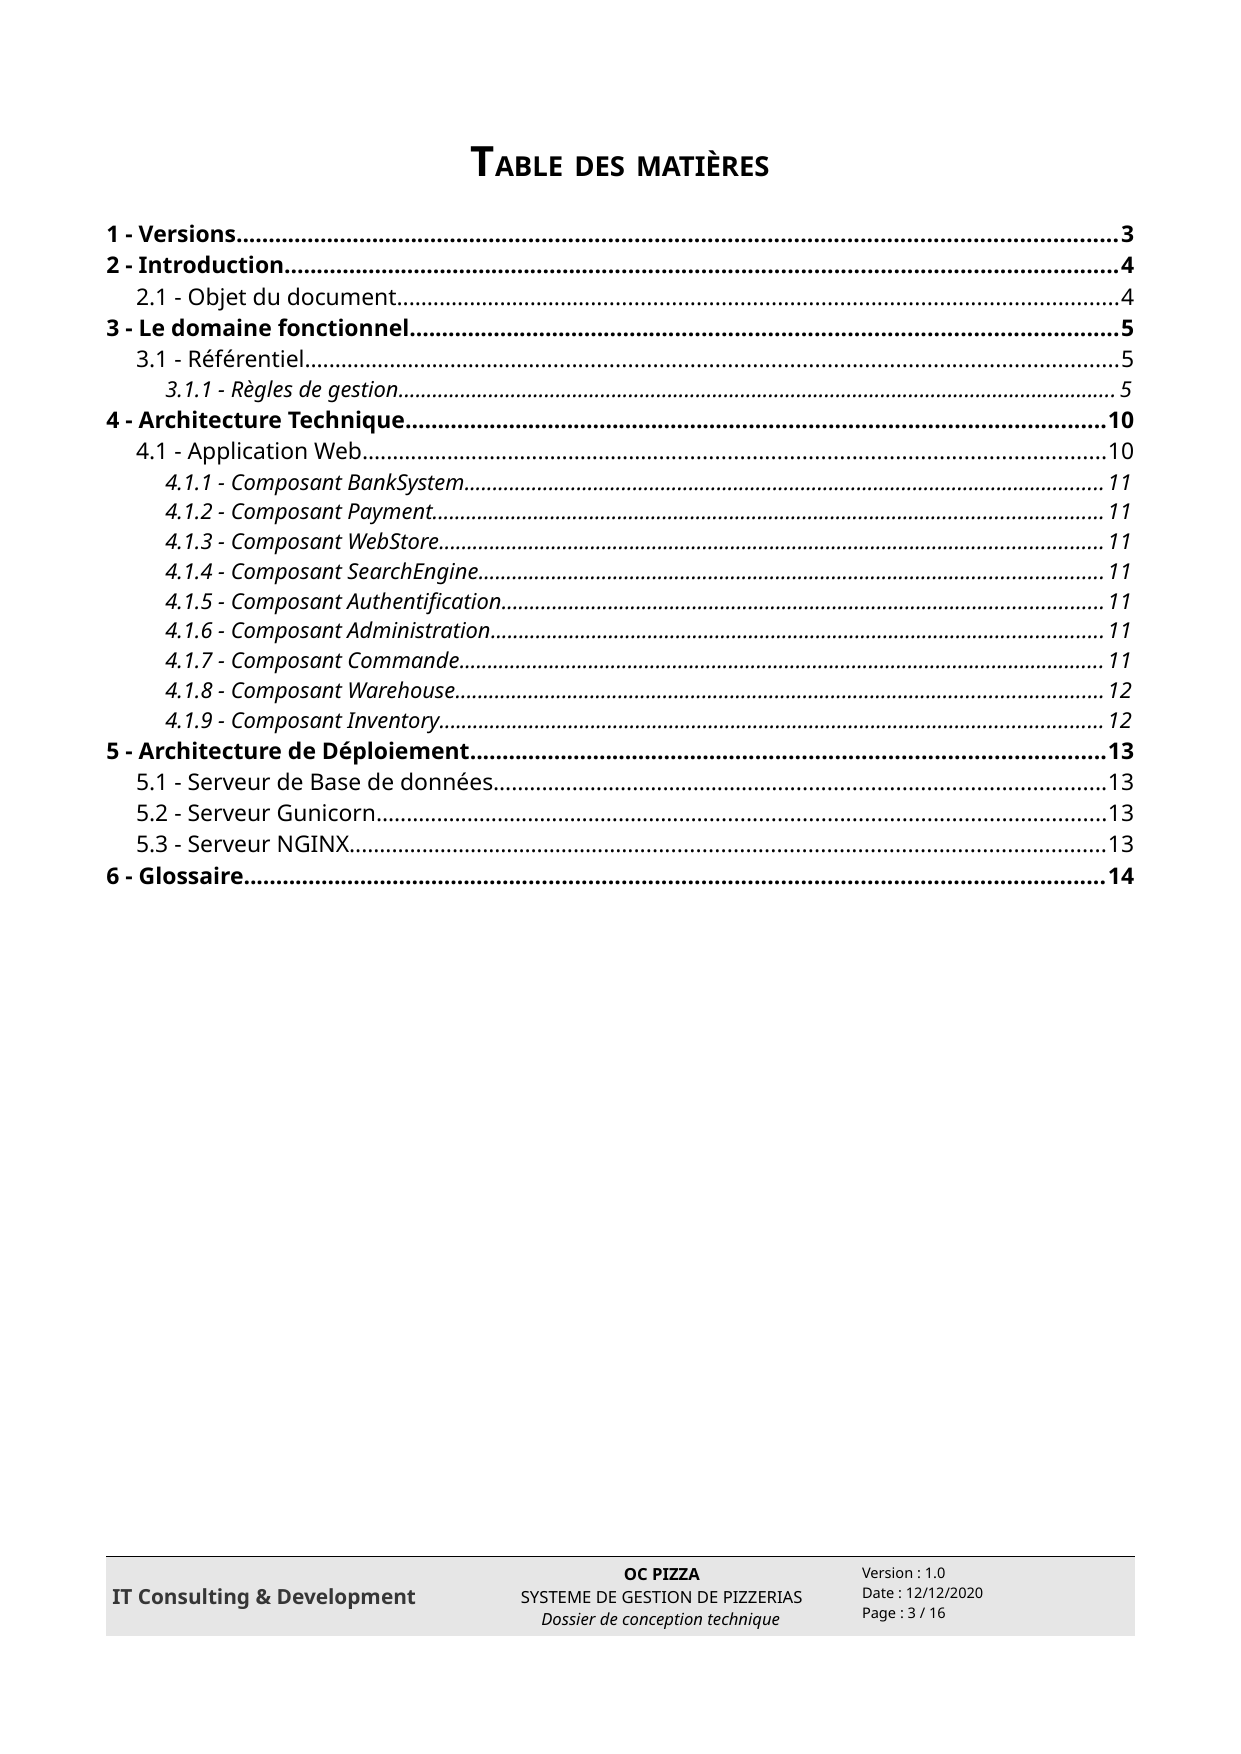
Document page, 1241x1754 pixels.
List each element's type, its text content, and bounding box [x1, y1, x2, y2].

text 4.1.1 - Composant BankSystem 11 [165, 466, 1134, 496]
text 4.1.4 - Composant SearchEngine 11 [165, 556, 1134, 586]
text 3 - Le domaine fonctionnel 5 [106, 312, 1134, 343]
text 4.1.7 - Composant Commande 11 [165, 645, 1134, 675]
text 4.1 - Application Web 10 [136, 435, 1134, 466]
text 2 - Introduction 4 [106, 249, 1134, 280]
text 4.1.5 - Composant Authentification 11 [165, 586, 1134, 615]
text 3.1.1 - Règles de gestion 5 [165, 374, 1134, 404]
text 4.1.2 - Composant Payment 11 [165, 496, 1134, 526]
text 4.1.9 - Composant Inventory 12 [165, 705, 1134, 734]
text 5 - Architecture de Déploiement 13 [106, 734, 1134, 766]
text 4.1.8 - Composant Warehouse 12 [165, 675, 1134, 705]
text 6 - Glossaire 14 [106, 859, 1134, 891]
text 5.1 - Serveur de Base de données 13 [136, 766, 1134, 797]
text 5.2 - Serveur Gunicorn 13 [136, 797, 1134, 828]
text 2.1 - Objet du document 4 [136, 280, 1134, 312]
text 1 - Versions 3 [106, 218, 1134, 249]
text 4 - Architecture Technique 10 [106, 404, 1134, 435]
text 4.1.6 - Composant Administration 11 [165, 615, 1134, 645]
text 3.1 - Référentiel 5 [136, 343, 1134, 374]
text 5.3 - Serveur NGINX 13 [136, 828, 1134, 859]
subtitle Table des matières [106, 132, 1134, 188]
text 4.1.3 - Composant WebStore 11 [165, 526, 1134, 556]
